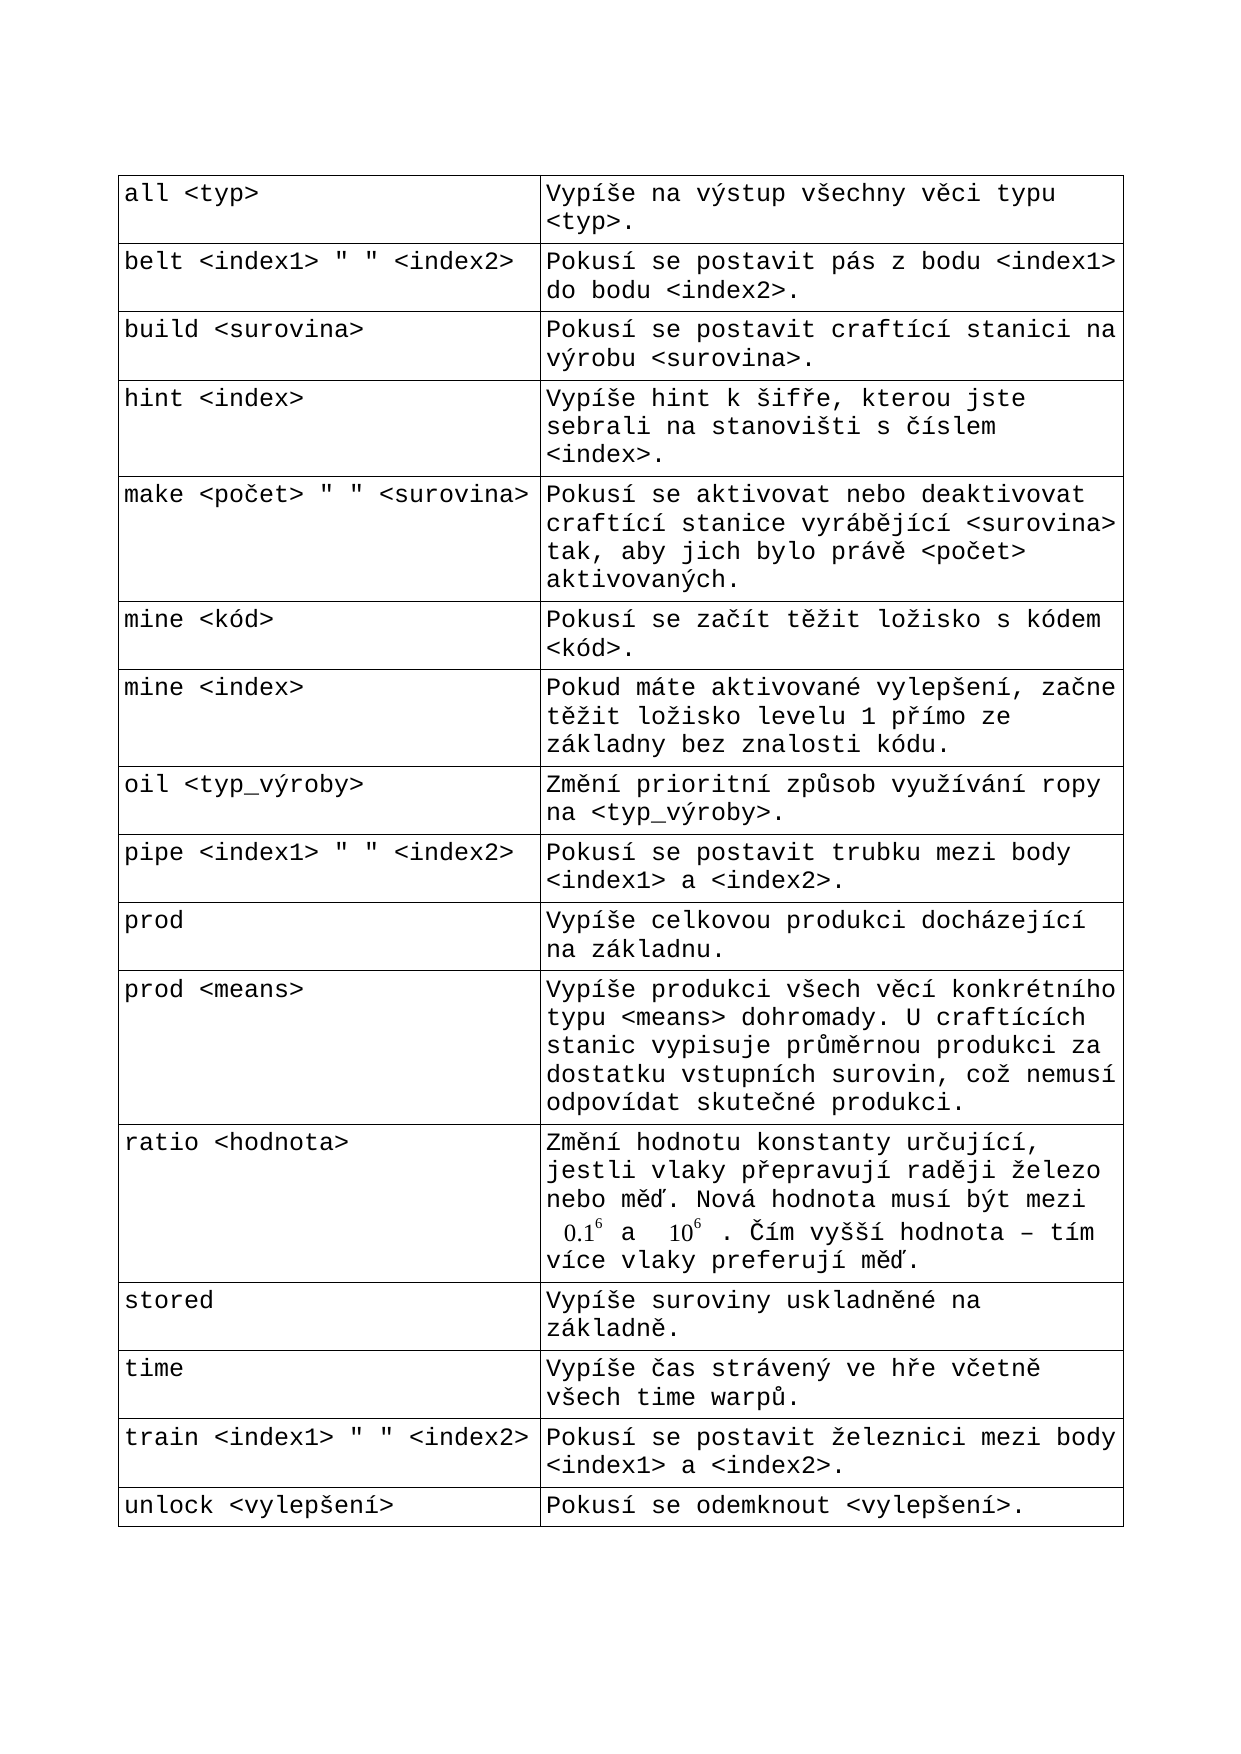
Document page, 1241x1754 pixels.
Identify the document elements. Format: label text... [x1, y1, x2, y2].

table_cell Vypíše celkovou produkci docházející na základnu. [541, 903, 1123, 970]
table_cell time [119, 1351, 540, 1418]
table_cell Pokusí se postavit trubku mezi body <index1> a <index2>. [541, 835, 1123, 902]
table_cell Změní prioritní způsob využívání ropy na <typ_výroby>. [541, 767, 1123, 834]
table_cell mine <kód> [119, 602, 540, 669]
table_cell Pokusí se postavit pás z bodu <index1> do bodu <index2>. [541, 244, 1123, 311]
table_header all <typ> [119, 176, 540, 243]
table_cell stored [119, 1283, 540, 1350]
table_cell make <počet> " " <surovina> [119, 477, 540, 601]
table_cell prod [119, 903, 540, 970]
table_cell Pokusí se postavit železnici mezi body <index1> a <index2>. [541, 1419, 1123, 1487]
table_cell prod <means> [119, 971, 540, 1124]
table_cell Vypíše čas strávený ve hře včetně všech time warpů. [541, 1351, 1123, 1418]
table_cell Pokusí se aktivovat nebo deaktivovat craftící stanice vyrábějící <surovina> tak, aby jich bylo právě <počet> aktivovaných. [541, 477, 1123, 601]
table_cell Vypíše hint k šifře, kterou jste sebrali na stanovišti s číslem <index>. [541, 381, 1123, 476]
table_cell pipe <index1> " " <index2> [119, 835, 540, 902]
table_header Vypíše na výstup všechny věci typu <typ>. [541, 176, 1123, 243]
table_cell hint <index> [119, 381, 540, 476]
table_cell belt <index1> " " <index2> [119, 244, 540, 311]
table_cell unlock <vylepšení> [119, 1488, 540, 1526]
table_cell Pokusí se odemknout <vylepšení>. [541, 1488, 1123, 1526]
table_cell Vypíše produkci všech věcí konkrétního typu <means> dohromady. U craftících stanic vypisuje průměrnou produkci za dostatku vstupních surovin, což nemusí odpovídat skutečné produkci. [541, 971, 1123, 1124]
table_cell Pokud máte aktivované vylepšení, začne těžit ložisko levelu 1 přímo ze základny bez znalosti kódu. [541, 670, 1123, 766]
table_cell Pokusí se začít těžit ložisko s kódem <kód>. [541, 602, 1123, 669]
table_cell ratio <hodnota> [119, 1125, 540, 1282]
table_cell Pokusí se postavit craftící stanici na výrobu <surovina>. [541, 312, 1123, 379]
table_cell build <surovina> [119, 312, 540, 379]
table_cell mine <index> [119, 670, 540, 766]
table_cell train <index1> " " <index2> [119, 1419, 540, 1487]
table_cell Vypíše suroviny uskladněné na základně. [541, 1283, 1123, 1350]
table_cell Změní hodnotu konstanty určující, jestli vlaky přepravují raději železo nebo měď. Nová hodnota musí být mezi a . Čím vyšší hodnota – tím více vlaky preferují měď. [541, 1125, 1123, 1282]
table_cell oil <typ_výroby> [119, 767, 540, 834]
